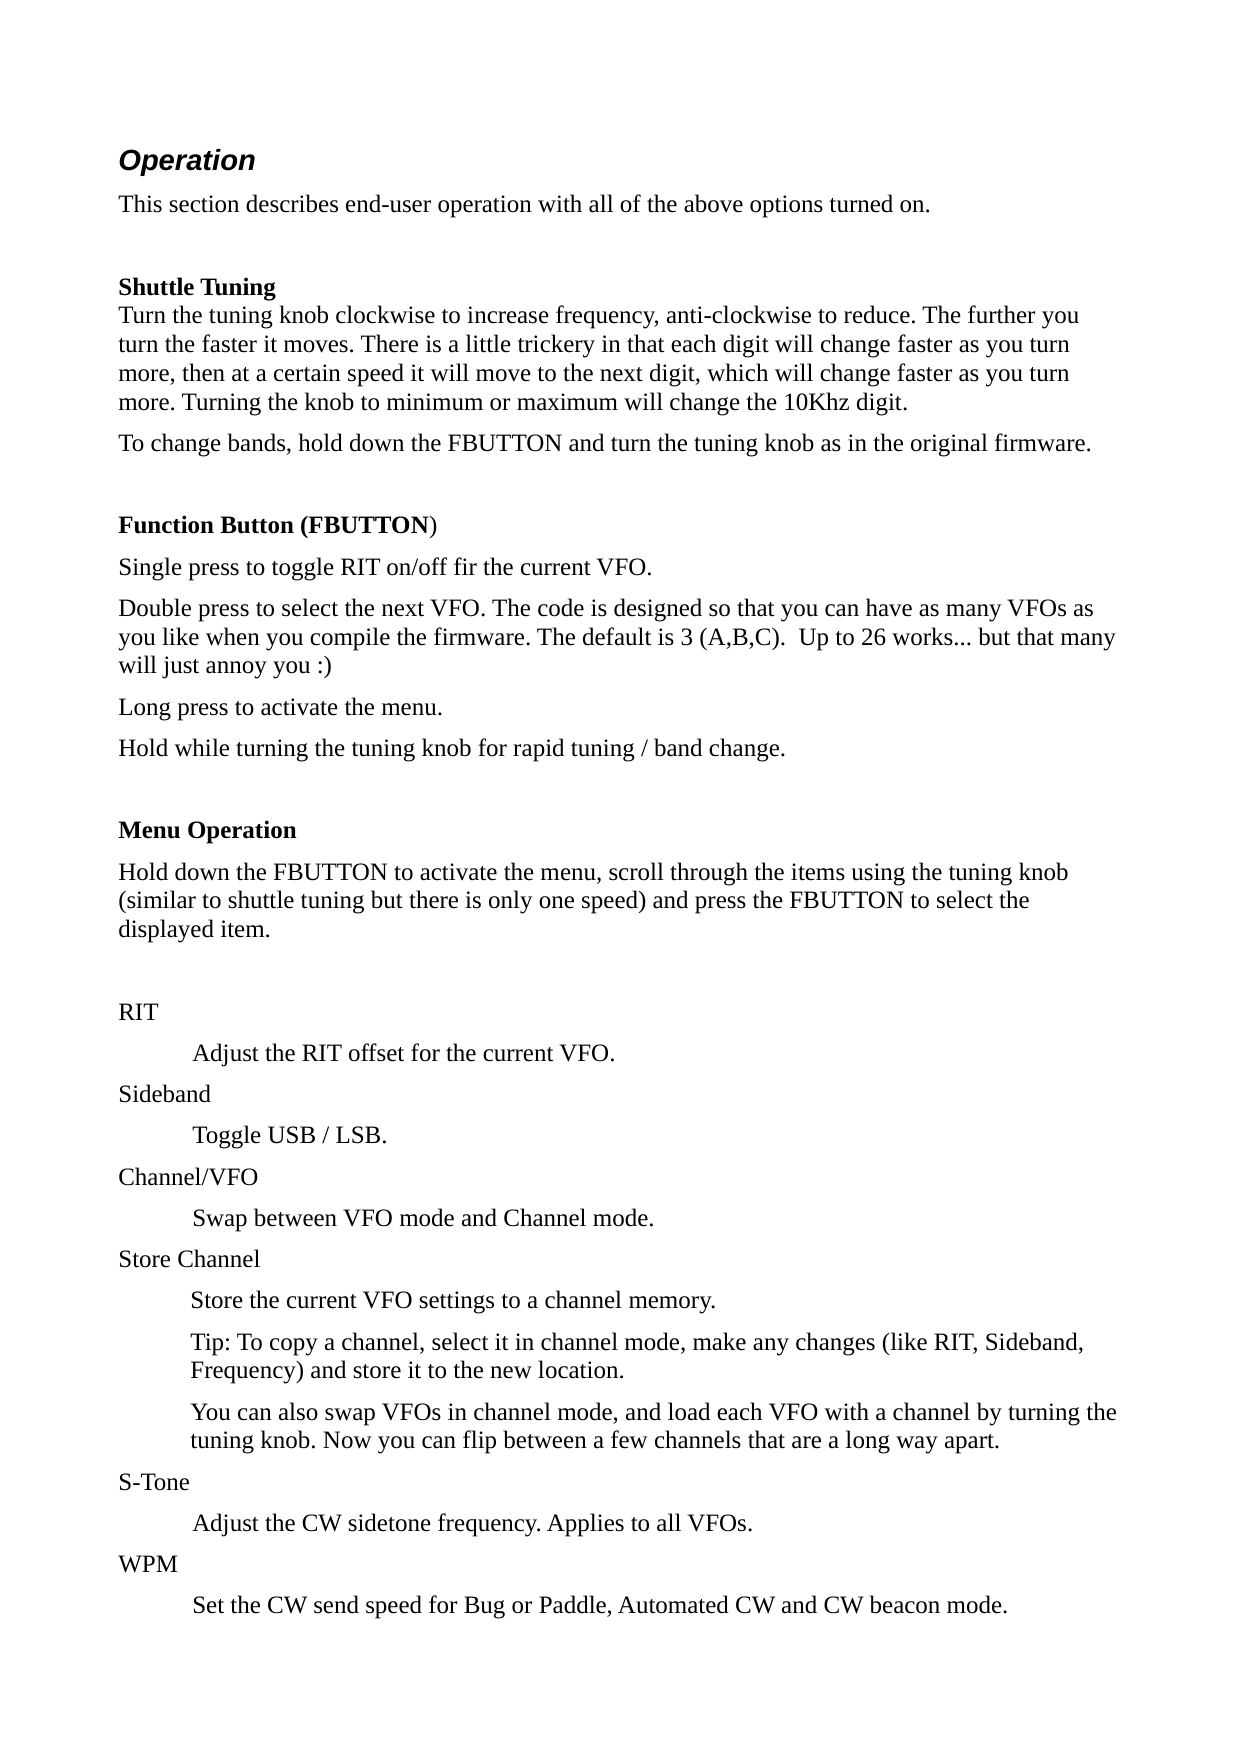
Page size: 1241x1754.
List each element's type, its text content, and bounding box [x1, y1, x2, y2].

text Long press to activate the menu. [118, 692, 1122, 720]
text Hold down the FBUTTON to activate the menu, scroll through the items using the tuning knob (similar to shuttle tuning but there is only one speed) and press the FBUTTON to select the displayed item. [118, 857, 1122, 943]
text Channel/VFO [118, 1162, 1122, 1190]
text To change bands, hold down the FBUTTON and turn the tuning knob as in the original firmware. [118, 428, 1122, 457]
text Store Channel [118, 1244, 1122, 1273]
text WPM [118, 1549, 1122, 1578]
text Hold while turning the tuning knob for rapid tuning / band change. [118, 733, 1122, 762]
text Toggle USB / LSB. [118, 1120, 1122, 1149]
text Adjust the CW sidetone frequency. Applies to all VFOs. [118, 1508, 1122, 1537]
text Shuttle Tuning [118, 272, 1122, 300]
text This section describes end-user operation with all of the above options turned on. [118, 189, 1122, 218]
text RIT [118, 997, 1122, 1025]
text Store the current VFO settings to a channel memory. [190, 1285, 1122, 1314]
text Tip: To copy a channel, select it in channel mode, make any changes (like RIT, Sideband, Frequency) and store it to the new location. [190, 1327, 1122, 1384]
text Set the CW send speed for Bug or Paddle, Automated CW and CW beacon mode. [118, 1590, 1122, 1619]
text You can also swap VFOs in channel mode, and load each VFO with a channel by turning the tuning knob. Now you can flip between a few channels that are a long way apart. [190, 1397, 1122, 1454]
text Double press to select the next VFO. The code is designed so that you can have as many VFOs as you like when you compile the firmware. The default is 3 (A,B,C). Up to 26 works... but that many will just annoy you :) [118, 593, 1122, 679]
subtitle Operation [118, 143, 1122, 177]
text Adjust the RIT offset for the current VFO. [118, 1038, 1122, 1067]
text Function Button (FBUTTON) [118, 510, 1122, 539]
text Turn the tuning knob clockwise to increase frequency, anti-clockwise to reduce. The further you turn the faster it moves. There is a little trickery in that each digit will change faster as you turn more, then at a certain speed it will move to the next digit, which will change faster as you turn more. Turning the knob to minimum or maximum will change the 10Khz digit. [118, 300, 1122, 415]
text S-Tone [118, 1467, 1122, 1495]
text Single press to toggle RIT on/off fir the current VFO. [118, 552, 1122, 580]
text Menu Operation [118, 815, 1122, 844]
text Swap between VFO mode and Channel mode. [118, 1203, 1122, 1232]
text Sideband [118, 1079, 1122, 1108]
